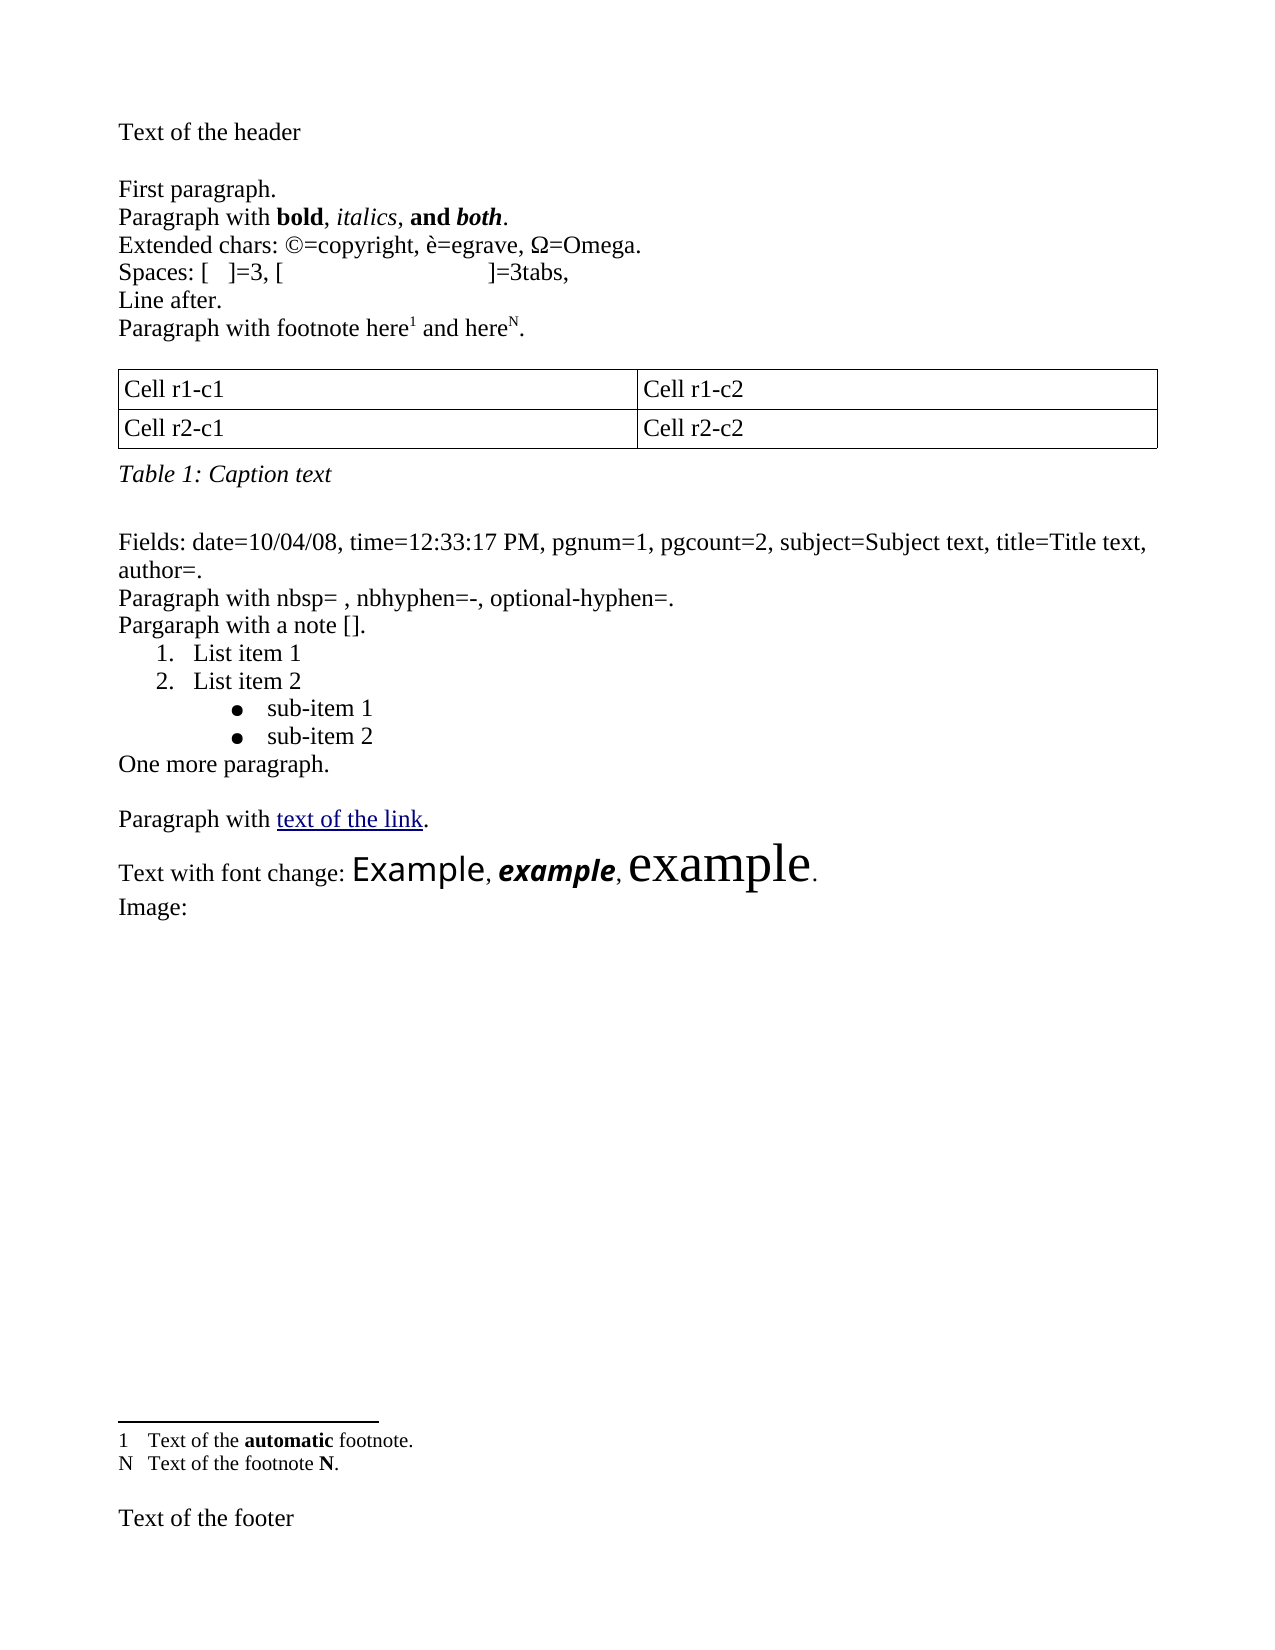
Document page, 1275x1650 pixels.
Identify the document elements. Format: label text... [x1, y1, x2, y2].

text Paragraph with text of the link. [118, 805, 1157, 833]
text Text of the footnote N. [118, 1452, 1157, 1475]
list sub-item 1 [229, 694, 1157, 722]
text Extended chars: ©=copyright, è=egrave, Ω=Omega. [118, 231, 1157, 258]
text Image: [118, 893, 1157, 921]
table_header Cell r1-c1 [119, 370, 637, 408]
text One more paragraph. [118, 750, 1157, 778]
text Fields: date=10/04/08, time=12:33:18 PM, pgnum=1, pgcount=2, subject=Subject text, title=Title text, author=. [118, 528, 1157, 584]
text Paragraph with bold, italics, and both. [118, 203, 1157, 231]
text Paragraph with nbsp= , nbhyphen=‑, optional-hyphen=­. [118, 584, 1157, 611]
text Spaces: [ ]=3, [ ]=3tabs, Line after. [118, 258, 1157, 314]
text Text with font change: Example, example, example. [118, 833, 1157, 893]
table_cell Cell r2-c2 [638, 410, 1157, 448]
list List item 1 [156, 639, 1157, 667]
text Text of the automatic footnote. [118, 1428, 1157, 1452]
list sub-item 2 [229, 722, 1157, 750]
table_cell Cell r2-c1 [119, 410, 637, 448]
table_header Cell r1-c2 [638, 370, 1157, 408]
list List item 2 [156, 667, 1157, 694]
text Table 1: Caption text [118, 460, 1157, 488]
text First paragraph. [118, 175, 1157, 203]
text Paragraph with footnote here and here. [118, 314, 1157, 342]
text Pargaraph with a note []. [118, 611, 1157, 639]
